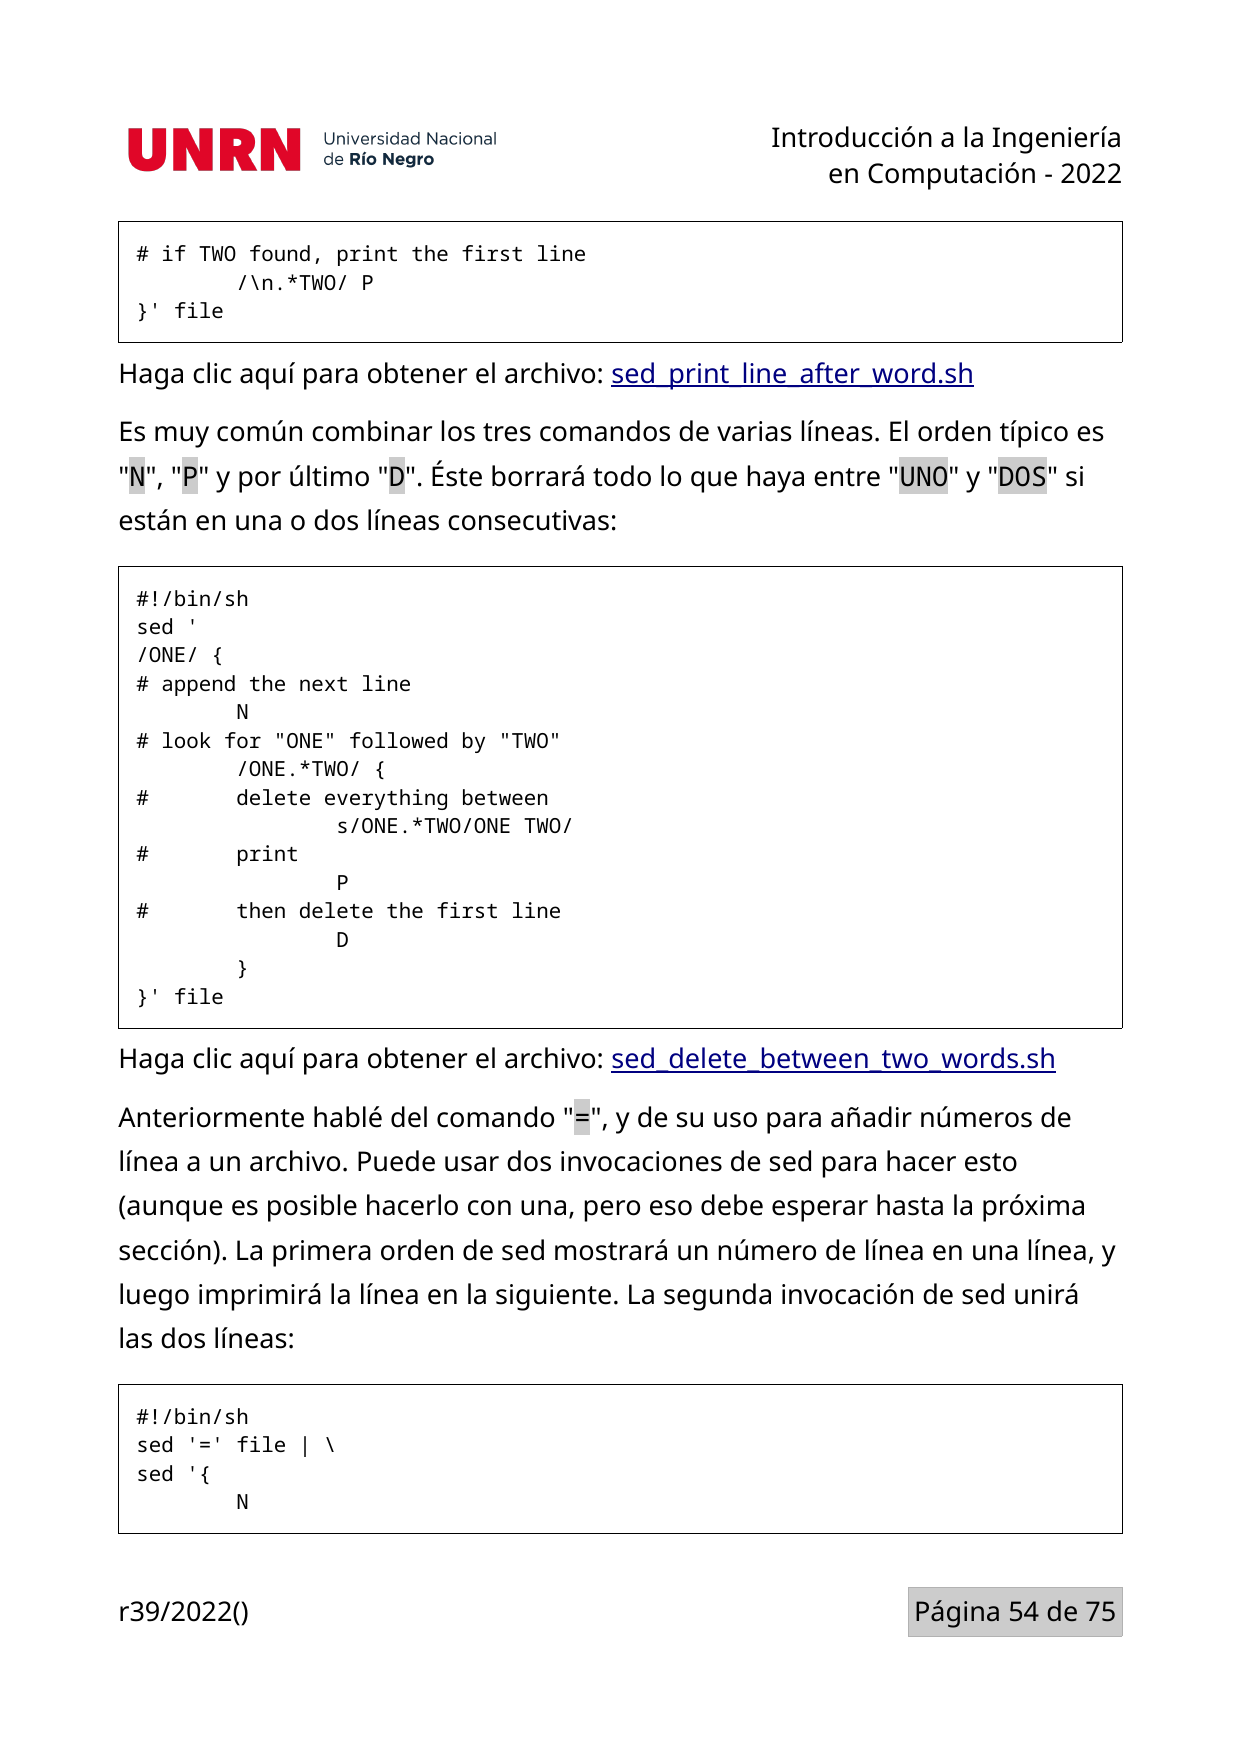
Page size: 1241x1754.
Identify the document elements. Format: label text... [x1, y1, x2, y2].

text # print [119, 822, 1122, 850]
text /\n.*TWO/ P [119, 250, 1122, 278]
text }' file [119, 964, 1122, 1028]
text # look for "ONE" followed by "TWO" [119, 708, 1122, 736]
text # append the next line [119, 651, 1122, 679]
text sed ' [119, 594, 1122, 623]
text Anteriormente hablé del comando "=", y de su uso para añadir números de línea a un archivo. Puede usar dos invocaciones de sed para hacer esto (aunque es posible hacerlo con una, pero eso debe esperar hasta la próxima sección). La primera orden de sed mostrará un número de línea en una línea, y luego imprimirá la línea en la siguiente. La segunda invocación de sed unirá las dos líneas: [118, 1098, 1122, 1356]
text sed '=' file | \ [119, 1412, 1122, 1441]
text Es muy común combinar los tres comandos de varias líneas. El orden típico es "N", "P" y por último "D". Éste borrará todo lo que haya entre "UNO" y "DOS" si están en una o dos líneas consecutivas: [118, 413, 1122, 538]
text Haga clic aquí para obtener el archivo: sed_print_line_after_word.sh [118, 354, 1122, 391]
text } [119, 936, 1122, 964]
text sed '{ [119, 1441, 1122, 1469]
text } [339, 936, 346, 945]
text #!/bin/sh [119, 1385, 1122, 1412]
text # delete everything between [119, 765, 1122, 793]
text N [119, 1469, 1122, 1533]
text /ONE.*TWO/ { [119, 736, 1122, 765]
text N [119, 679, 1122, 708]
text D [119, 907, 1122, 936]
text Haga clic aquí para obtener el archivo: sed_delete_between_two_words.sh [118, 1040, 1122, 1077]
picture [118, 118, 505, 180]
text # if TWO found, print the first line [119, 222, 1122, 250]
text /ONE/ { [119, 623, 1122, 651]
text # then delete the first line [119, 879, 1122, 907]
text P [119, 850, 1122, 879]
text s/ONE.*TWO/ONE TWO/ [119, 793, 1122, 822]
text #!/bin/sh [119, 567, 1122, 594]
text }' file [119, 278, 1122, 342]
